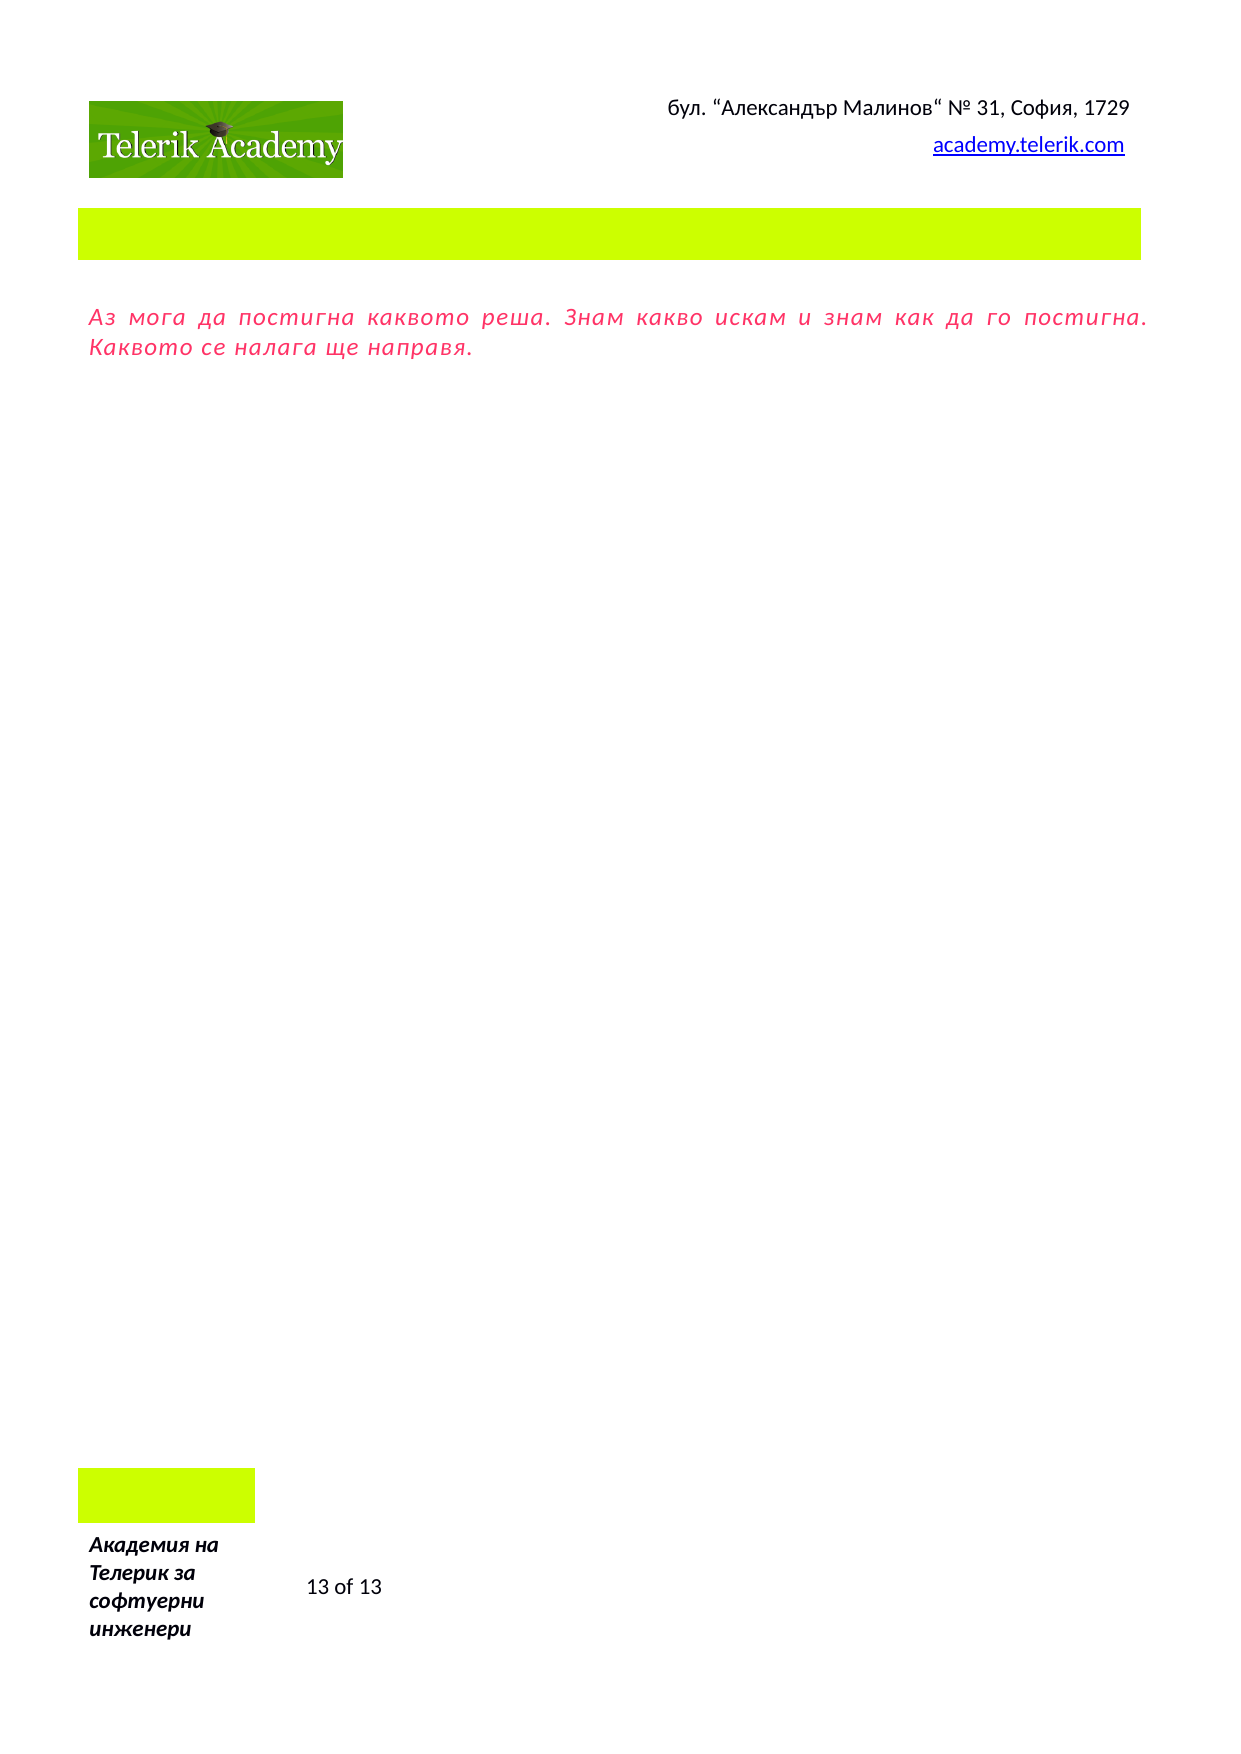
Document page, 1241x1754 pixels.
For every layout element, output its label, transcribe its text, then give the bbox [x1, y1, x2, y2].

picture [89, 101, 343, 178]
text Аз мога да постигна каквото реша. Знам какво искам и знам как да го постигна. Каквото се налага ще направя. [89, 301, 1152, 362]
